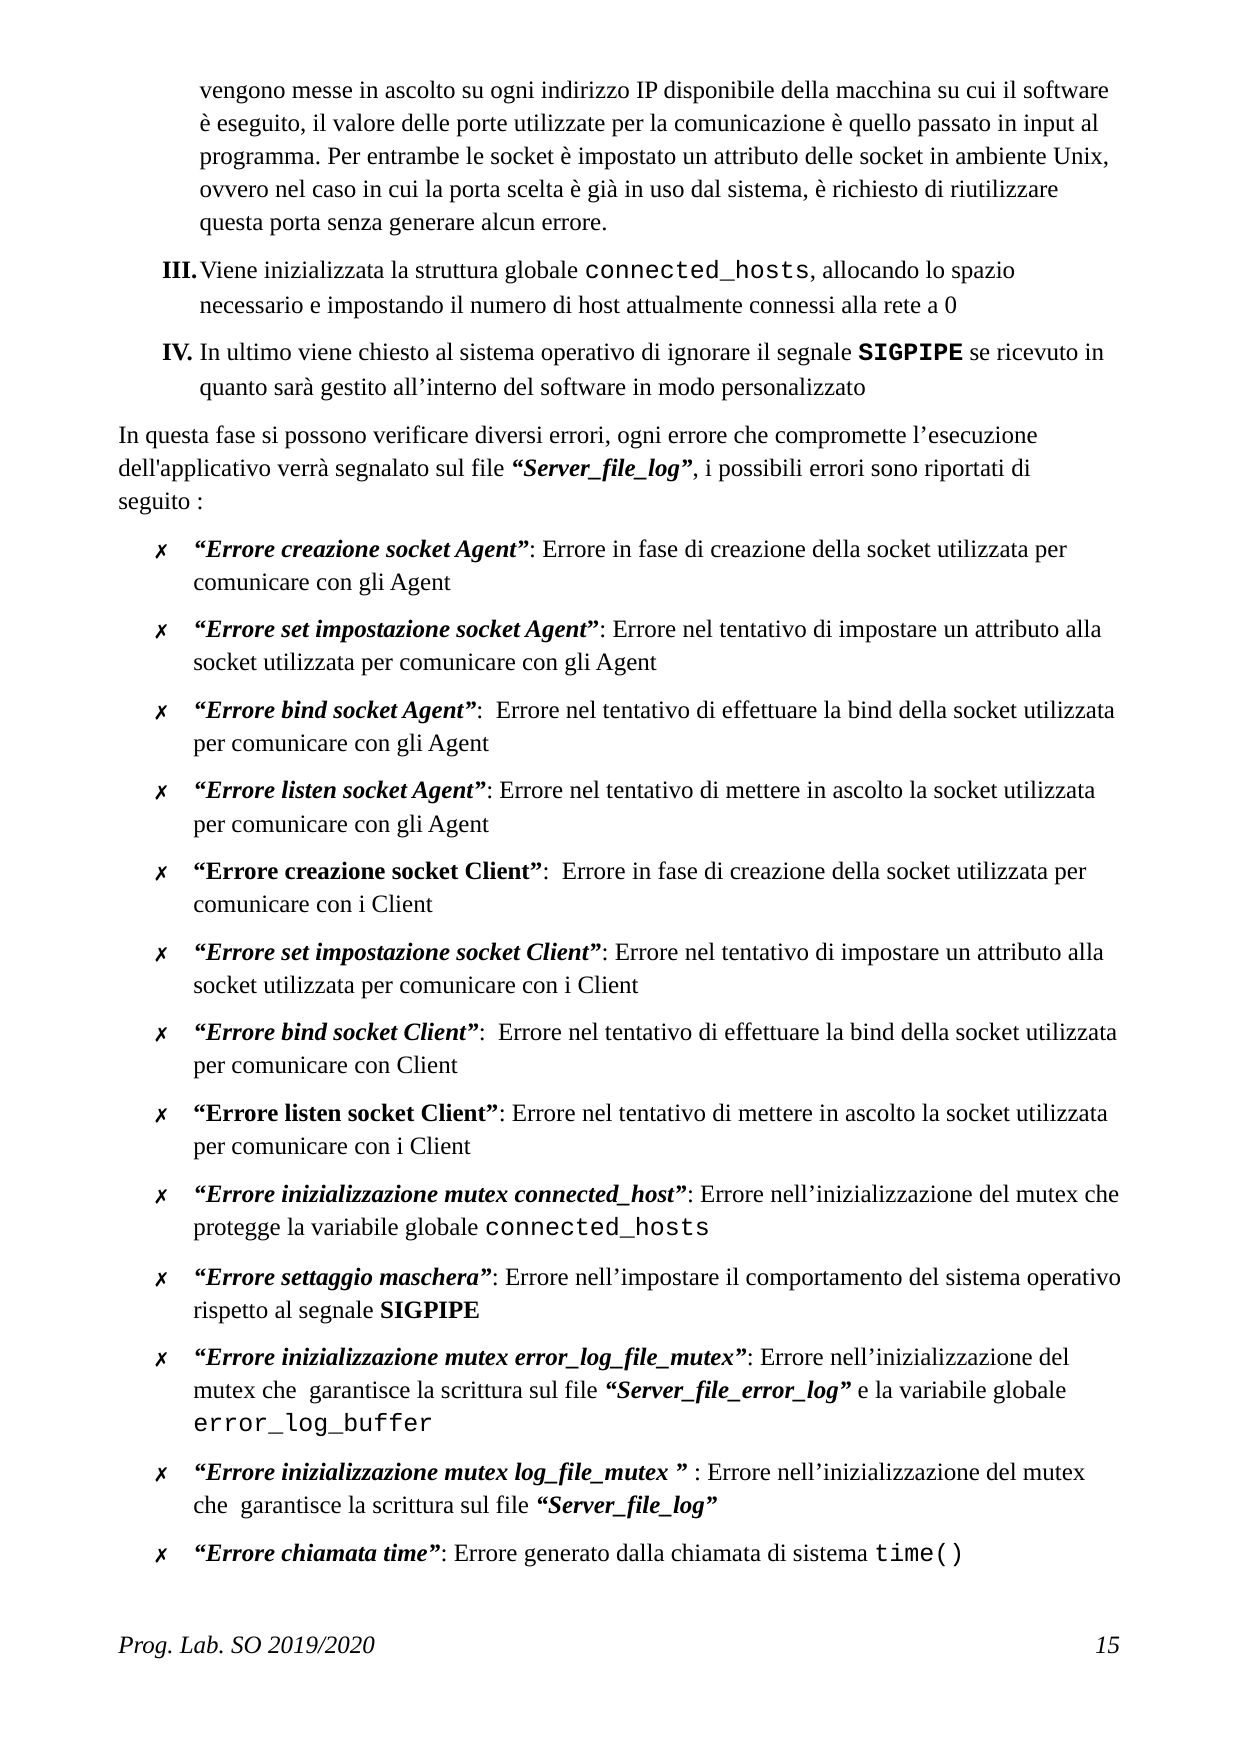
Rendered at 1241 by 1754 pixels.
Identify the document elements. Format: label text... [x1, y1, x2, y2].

list Viene inizializzata la struttura globale connected_hosts, allocando lo spazio necessario e impostando il numero di host attualmente connessi alla rete a 0 [162, 255, 1122, 318]
list “Errore listen socket Agent”: Errore nel tentativo di mettere in ascolto la socket utilizzata per comunicare con gli Agent [156, 776, 1122, 837]
list “Errore inizializzazione mutex error_log_file_mutex”: Errore nell’inizializzazione del mutex che garantisce la scrittura sul file “Server_file_error_log” e la variabile globale error_log_buffer [156, 1342, 1122, 1439]
list “Errore chiamata time”: Errore generato dalla chiamata di sistema time() [156, 1538, 1122, 1569]
list “Errore set impostazione socket Agent”: Errore nel tentativo di impostare un attributo alla socket utilizzata per comunicare con gli Agent [156, 614, 1122, 676]
list “Errore set impostazione socket Client”: Errore nel tentativo di impostare un attributo alla socket utilizzata per comunicare con i Client [156, 937, 1122, 999]
list “Errore listen socket Client”: Errore nel tentativo di mettere in ascolto la socket utilizzata per comunicare con i Client [156, 1098, 1122, 1160]
list vengono messe in ascolto su ogni indirizzo IP disponibile della macchina su cui il software è eseguito, il valore delle porte utilizzate per la comunicazione è quello passato in input al programma. Per entrambe le socket è impostato un attributo delle socket in ambiente Unix, ovvero nel caso in cui la porta scelta è già in uso dal sistema, è richiesto di riutilizzare questa porta senza generare alcun errore. [162, 75, 1122, 236]
list “Errore inizializzazione mutex log_file_mutex ” : Errore nell’inizializzazione del mutex che garantisce la scrittura sul file “Server_file_log” [156, 1457, 1122, 1519]
text In questa fase si possono verificare diversi errori, ogni errore che compromette l’esecuzione dell'applicativo verrà segnalato sul file “Server_file_log”, i possibili errori sono riportati di seguito : [118, 420, 1122, 515]
list “Errore inizializzazione mutex connected_host”: Errore nell’inizializzazione del mutex che protegge la variabile globale connected_hosts [156, 1179, 1122, 1243]
list “Errore creazione socket Client”: Errore in fase di creazione della socket utilizzata per comunicare con i Client [156, 856, 1122, 918]
list “Errore bind socket Agent”: Errore nel tentativo di effettuare la bind della socket utilizzata per comunicare con gli Agent [156, 695, 1122, 757]
list “Errore bind socket Client”: Errore nel tentativo di effettuare la bind della socket utilizzata per comunicare con Client [156, 1017, 1122, 1079]
list “Errore creazione socket Agent”: Errore in fase di creazione della socket utilizzata per comunicare con gli Agent [156, 534, 1122, 596]
list In ultimo viene chiesto al sistema operativo di ignorare il segnale SIGPIPE se ricevuto in quanto sarà gestito all’interno del software in modo personalizzato [162, 337, 1122, 401]
list “Errore settaggio maschera”: Errore nell’impostare il comportamento del sistema operativo rispetto al segnale SIGPIPE [156, 1262, 1122, 1323]
